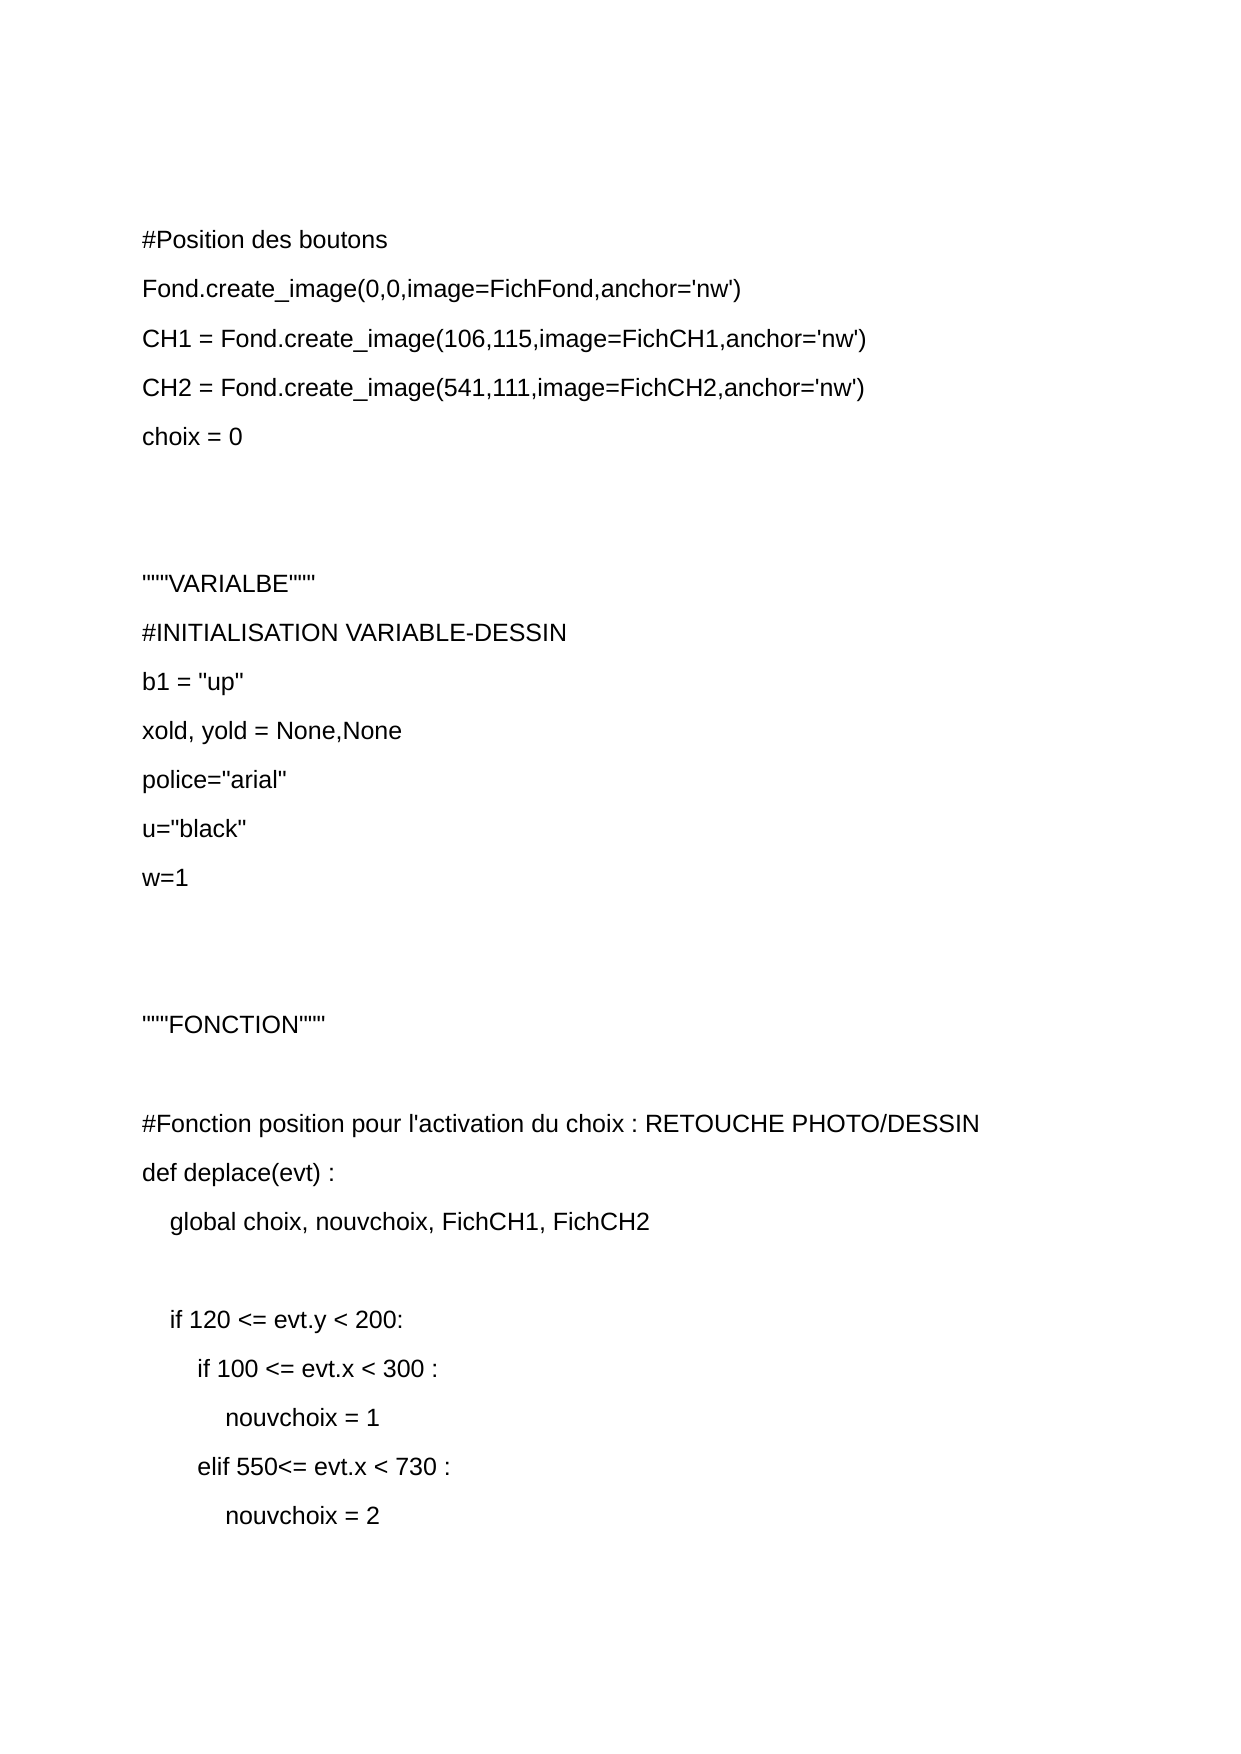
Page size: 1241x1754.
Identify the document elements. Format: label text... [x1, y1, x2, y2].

text """FONCTION""" [118, 1010, 1122, 1039]
text def deplace(evt) : [118, 1158, 1122, 1186]
text xold, yold = None,None [118, 716, 1122, 745]
text global choix, nouvchoix, FichCH1, FichCH2 [118, 1207, 1122, 1235]
text elif 550<= evt.x < 730 : [118, 1452, 1122, 1481]
text choix = 0 [118, 422, 1122, 450]
text #Fonction position pour l'activation du choix : RETOUCHE PHOTO/DESSIN [118, 1108, 1122, 1137]
text nouvchoix = 1 [118, 1403, 1122, 1432]
text CH1 = Fond.create_image(106,115,image=FichCH1,anchor='nw') [118, 323, 1122, 352]
text """VARIALBE""" [118, 569, 1122, 598]
text police="arial" [118, 765, 1122, 794]
text nouvchoix = 2 [118, 1501, 1122, 1530]
text u="black" [118, 814, 1122, 843]
text #INITIALISATION VARIABLE-DESSIN [118, 618, 1122, 647]
text CH2 = Fond.create_image(541,111,image=FichCH2,anchor='nw') [118, 373, 1122, 401]
text #Position des boutons [118, 225, 1122, 254]
text if 100 <= evt.x < 300 : [118, 1354, 1122, 1383]
text b1 = "up" [118, 667, 1122, 696]
text w=1 [118, 863, 1122, 892]
text if 120 <= evt.y < 200: [118, 1305, 1122, 1333]
text Fond.create_image(0,0,image=FichFond,anchor='nw') [118, 274, 1122, 303]
